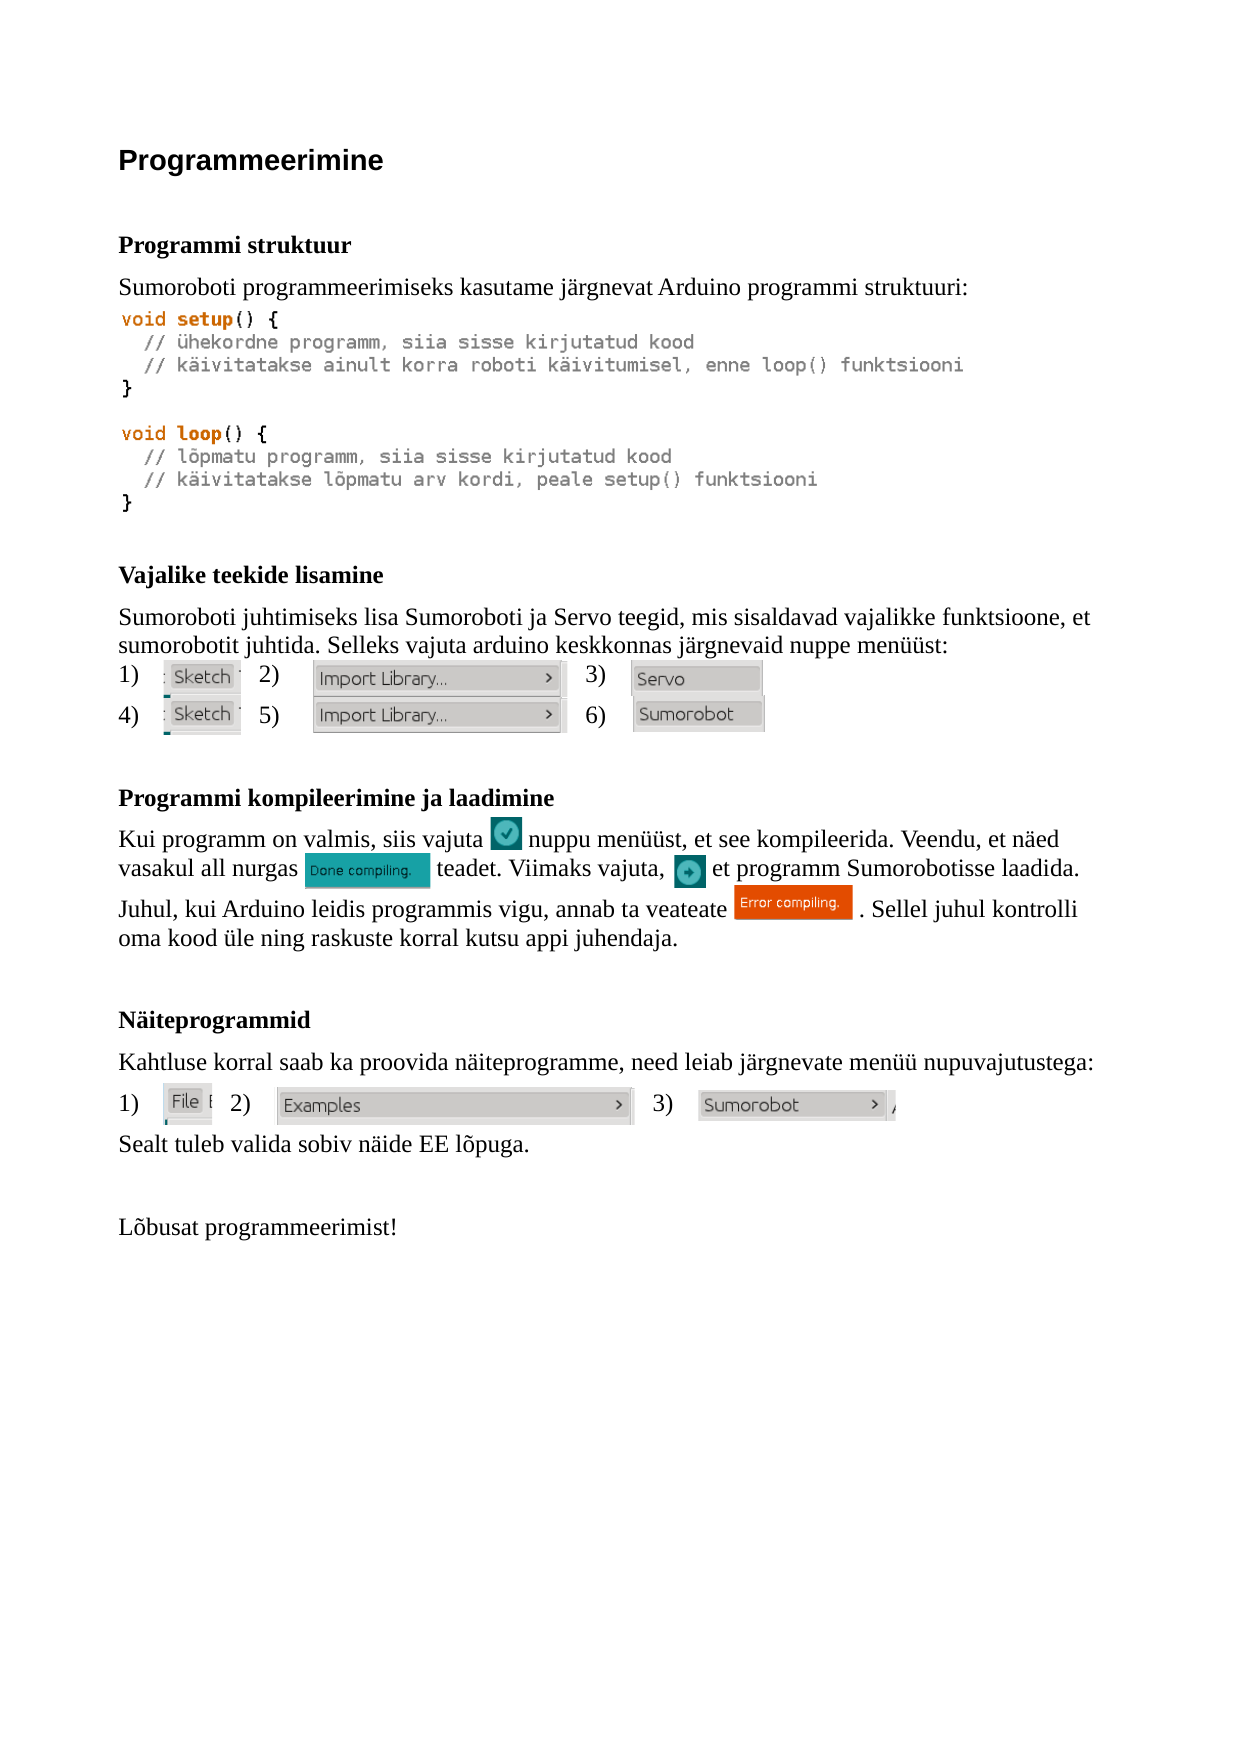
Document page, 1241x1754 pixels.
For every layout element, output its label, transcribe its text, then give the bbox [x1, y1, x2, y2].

text 2) [213, 1088, 274, 1117]
text 6) [568, 700, 630, 729]
text Kui programm on valmis, siis vajuta nuppu menüüst, et see kompileerida. Veendu, et näed vasakul all nurgas teadet. Viimaks vajuta, et programm Sumorobotisse laadida. [118, 824, 1122, 882]
text Programmi kompileerimine ja laadimine [118, 783, 1122, 812]
text 4) [118, 700, 163, 729]
text Vajalike teekide lisamine [118, 560, 1122, 589]
text Näiteprogrammid [118, 1005, 1122, 1034]
text Lõbusat programmeerimist! [118, 1212, 1122, 1240]
text Programmi struktuur [118, 230, 1122, 259]
picture [163, 1083, 213, 1125]
text Sumoroboti juhtimiseks lisa Sumoroboti ja Servo teegid, mis sisaldavad vajalikke funktsioone, et sumorobotit juhtida. Selleks vajuta arduino keskkonnas järgnevaid nuppe menüüst: 1) 2) 3) [118, 602, 1122, 688]
picture [312, 660, 568, 733]
text 1) [118, 1088, 163, 1117]
picture [734, 885, 853, 920]
text Juhul, kui Arduino leidis programmis vigu, annab ta veateate . Sellel juhul kontrolli oma kood üle ning raskuste korral kutsu appi juhendaja. [118, 894, 1122, 952]
picture [121, 307, 964, 515]
text [767, 700, 1122, 729]
picture [674, 855, 706, 888]
picture [630, 660, 767, 732]
picture [490, 817, 523, 850]
text Sealt tuleb valida sobiv näide EE lõpuga. [118, 1129, 1122, 1158]
text Sumoroboti programmeerimiseks kasutame järgnevat Arduino programmi struktuuri: [118, 272, 1122, 300]
subtitle Programmeerimine [118, 143, 1122, 177]
text 3) [635, 1088, 1122, 1117]
picture [305, 853, 431, 889]
text 5) [241, 700, 312, 729]
picture [163, 660, 241, 735]
text Kahtluse korral saab ka proovida näiteprogramme, need leiab järgnevate menüü nupuvajutustega: [118, 1047, 1122, 1075]
picture [698, 1090, 896, 1121]
picture [274, 1087, 635, 1125]
